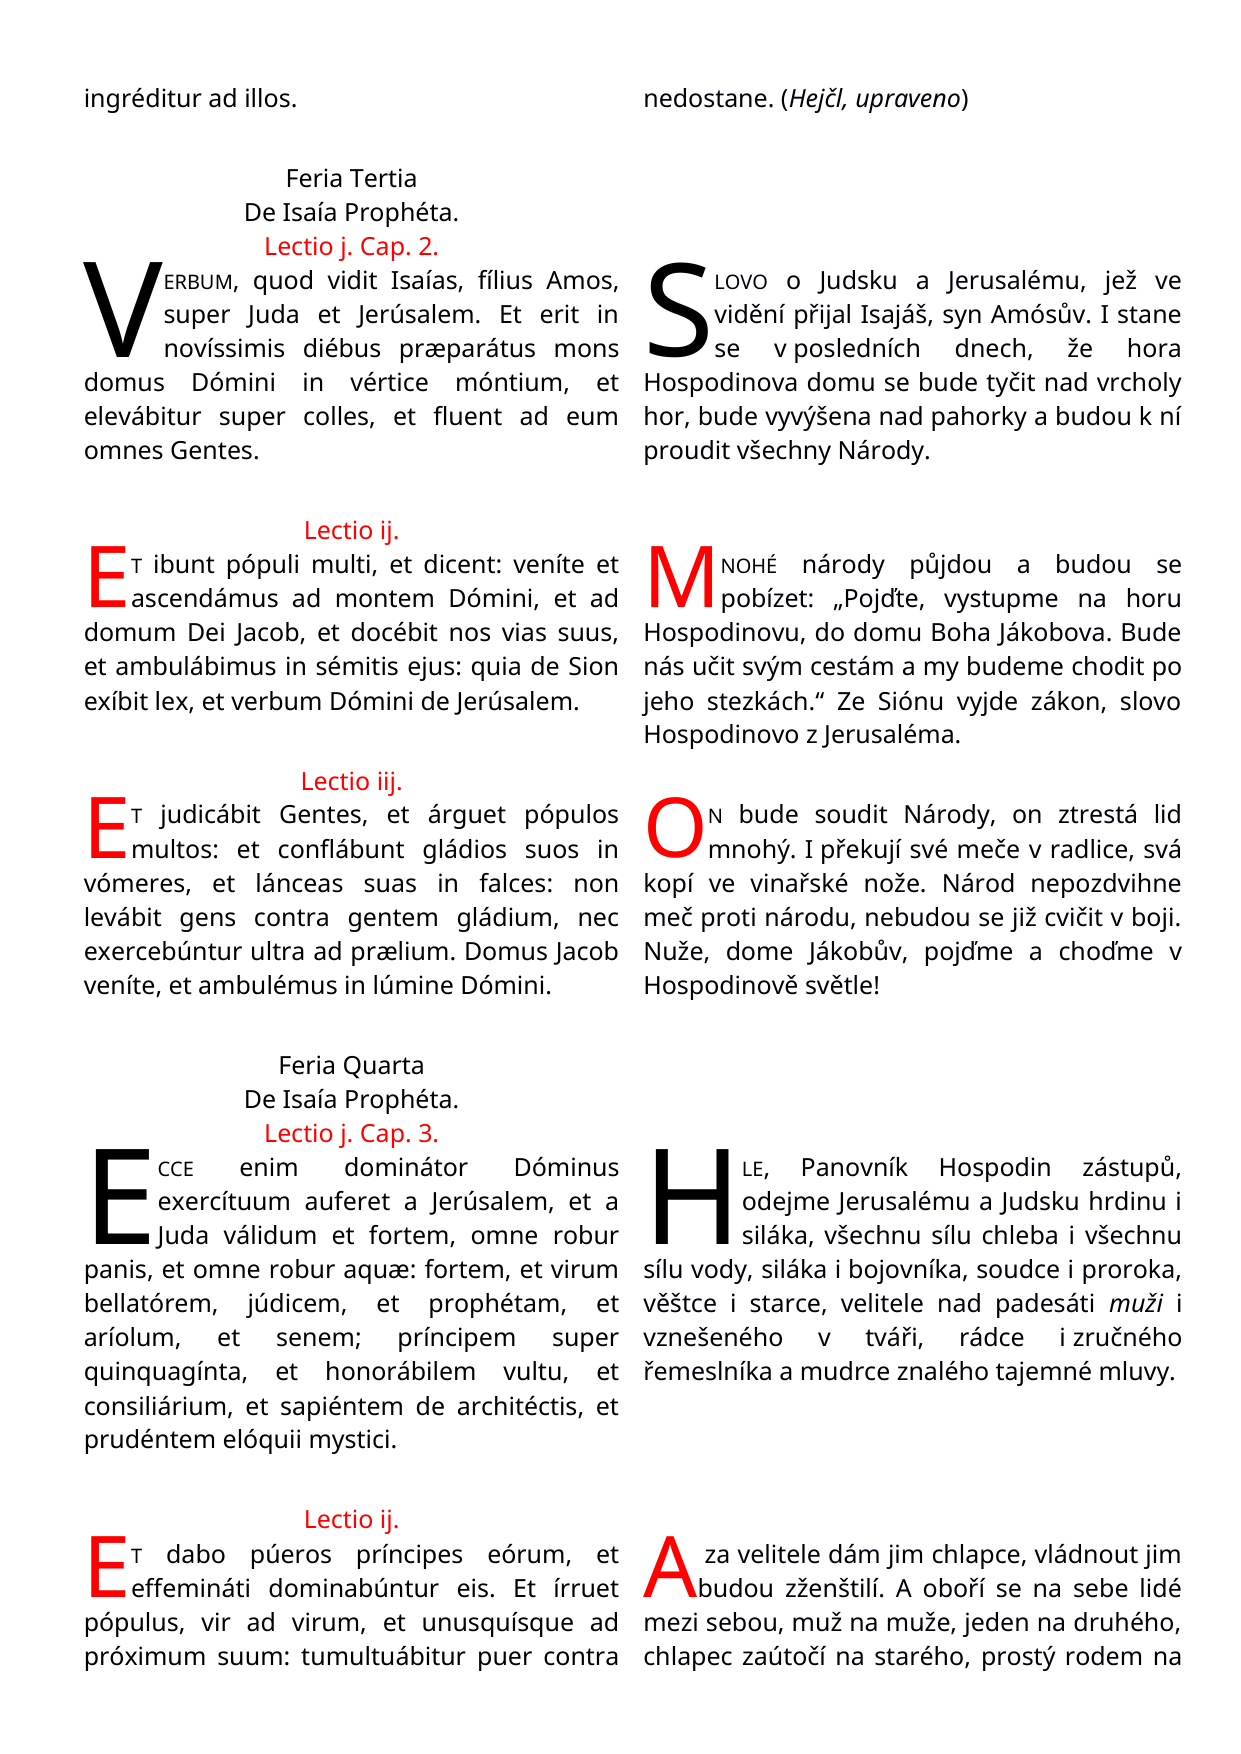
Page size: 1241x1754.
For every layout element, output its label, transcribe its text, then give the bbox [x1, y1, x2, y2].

table_cell Lectio ij. Et dabo púeros príncipes eórum, et effemináti dominabúntur eis. Et írruet pópulus, vir ad virum, et unusquísque ad próximum suum: tumultuábitur puer contra [72, 1496, 631, 1678]
table_cell Feria Tertia De Isaía Prophéta. Lectio j. Cap. 2. Verbum, quod vidit Isaías, fílius Amos, super Juda et Jerúsalem. Et erit in novíssimis diébus præparátus mons domus Dómini in vértice móntium, et elevábitur super colles, et fluent ad eum omnes Gentes. [72, 154, 631, 507]
table_cell Feria Quarta De Isaía Prophéta. Lectio j. Cap. 3. Ecce enim dominátor Dóminus exercítuum auferet a Jerúsalem, et a Juda válidum et fortem, omne robur panis, et omne robur aquæ: fortem, et virum bellatórem, júdicem, et prophétam, et aríolum, et senem; príncipem super quinquagínta, et honorábilem vultu, et consiliárium, et sapiéntem de architéctis, et prudéntem elóquii mystici. [72, 1042, 631, 1496]
table_cell ingréditur ad illos. [72, 74, 631, 154]
table_cell On bude soudit Národy, on ztrestá lid mnohý. I překují své meče v radlice, svá kopí ve vinařské nože. Národ nepozdvihne meč proti národu, nebudou se již cvičit v boji. Nuže, dome Jákobův, pojďme a choďme v Hospodinově světle! [631, 757, 1194, 1042]
table_cell Mnohé národy půjdou a budou se pobízet: „Pojďte, vystupme na horu Hospodinovu, do domu Boha Jákobova. Bude nás učit svým cestám a my budeme chodit po jeho stezkách.“ Ze Siónu vyjde zákon, slovo Hospodinovo z Jerusaléma. [631, 507, 1194, 757]
table_cell A za velitele dám jim chlapce, vládnout jim budou zženštilí. A oboří se na sebe lidé mezi sebou, muž na muže, jeden na druhého, chlapec zaútočí na starého, prostý rodem na [631, 1496, 1194, 1678]
table_cell Lectio ij. Et ibunt pópuli multi, et dicent: veníte et ascendámus ad montem Dómini, et ad domum Dei Jacob, et docébit nos vias suus, et ambulábimus in sémitis ejus: quia de Sion exíbit lex, et verbum Dómini de Jerúsalem. [72, 507, 631, 757]
table_cell nedostane. (Hejčl, upraveno) [631, 74, 1194, 154]
table_cell Hle, Panovník Hospodin zástupů, odejme Jerusalému a Judsku hrdinu i siláka, všechnu sílu chleba i všechnu sílu vody, siláka i bojovníka, soudce i proroka, věštce i starce, velitele nad padesáti muži i vznešeného v tváři, rádce i zručného řemeslníka a mudrce znalého tajemné mluvy. [631, 1042, 1194, 1496]
table_cell Slovo o Judsku a Jerusalému, jež ve vidění přijal Isajáš, syn Amósův. I stane se v posledních dnech, že hora Hospodinova domu se bude tyčit nad vrcholy hor, bude vyvýšena nad pahorky a budou k ní proudit všechny Národy. [631, 154, 1194, 507]
table_cell Lectio iij. Et judicábit Gentes, et árguet pópulos multos: et conflábunt gládios suos in vómeres, et lánceas suas in falces: non levábit gens contra gentem gládium, nec exercebúntur ultra ad prælium. Domus Jacob veníte, et ambulémus in lúmine Dómini. [72, 757, 631, 1042]
